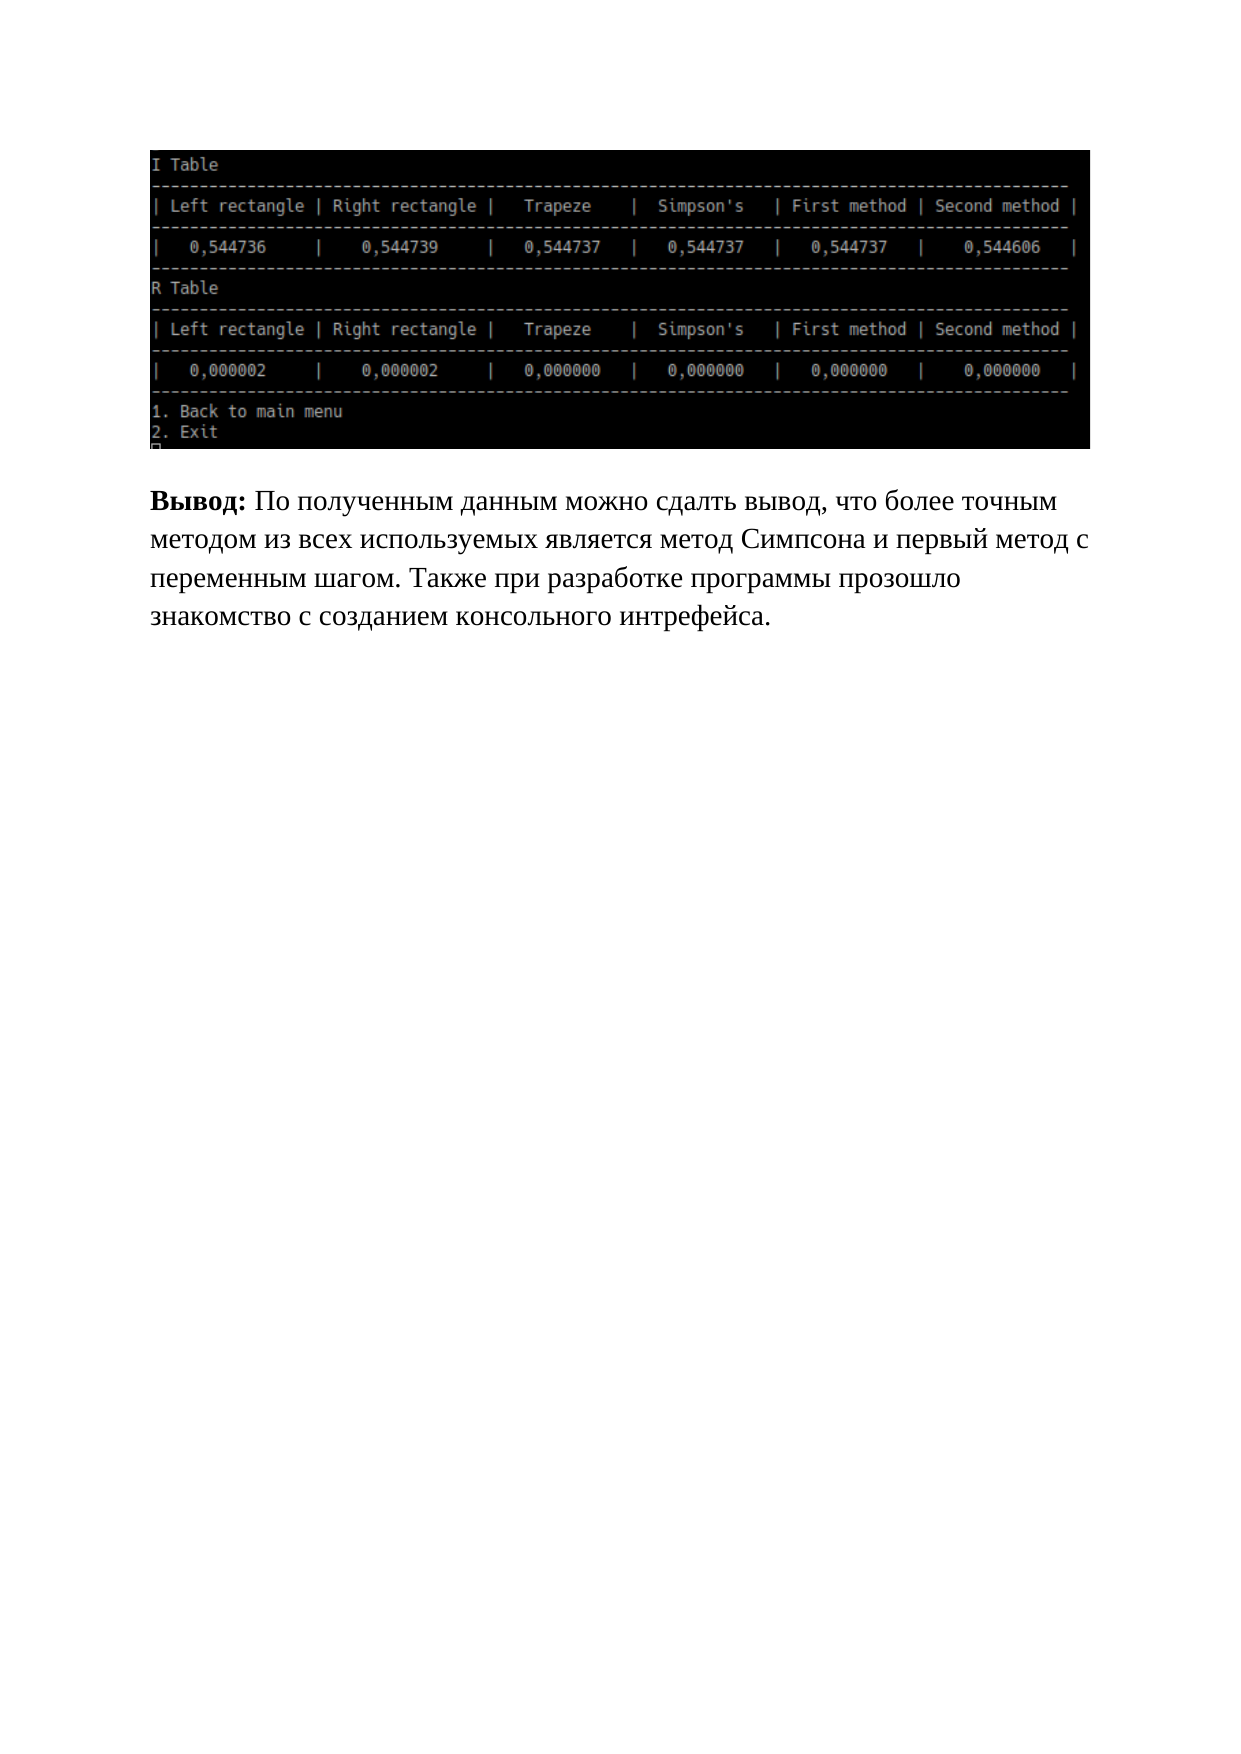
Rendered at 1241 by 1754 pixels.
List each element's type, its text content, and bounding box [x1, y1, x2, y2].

picture [150, 150, 1091, 449]
text Вывод: По полученным данным можно сдалть вывод, что более точным методом из всех используемых является метод Симпсона и первый метод с переменным шагом. Также при разработке программы прозошло знакомство с созданием консольного интрефейса. [150, 483, 1090, 632]
